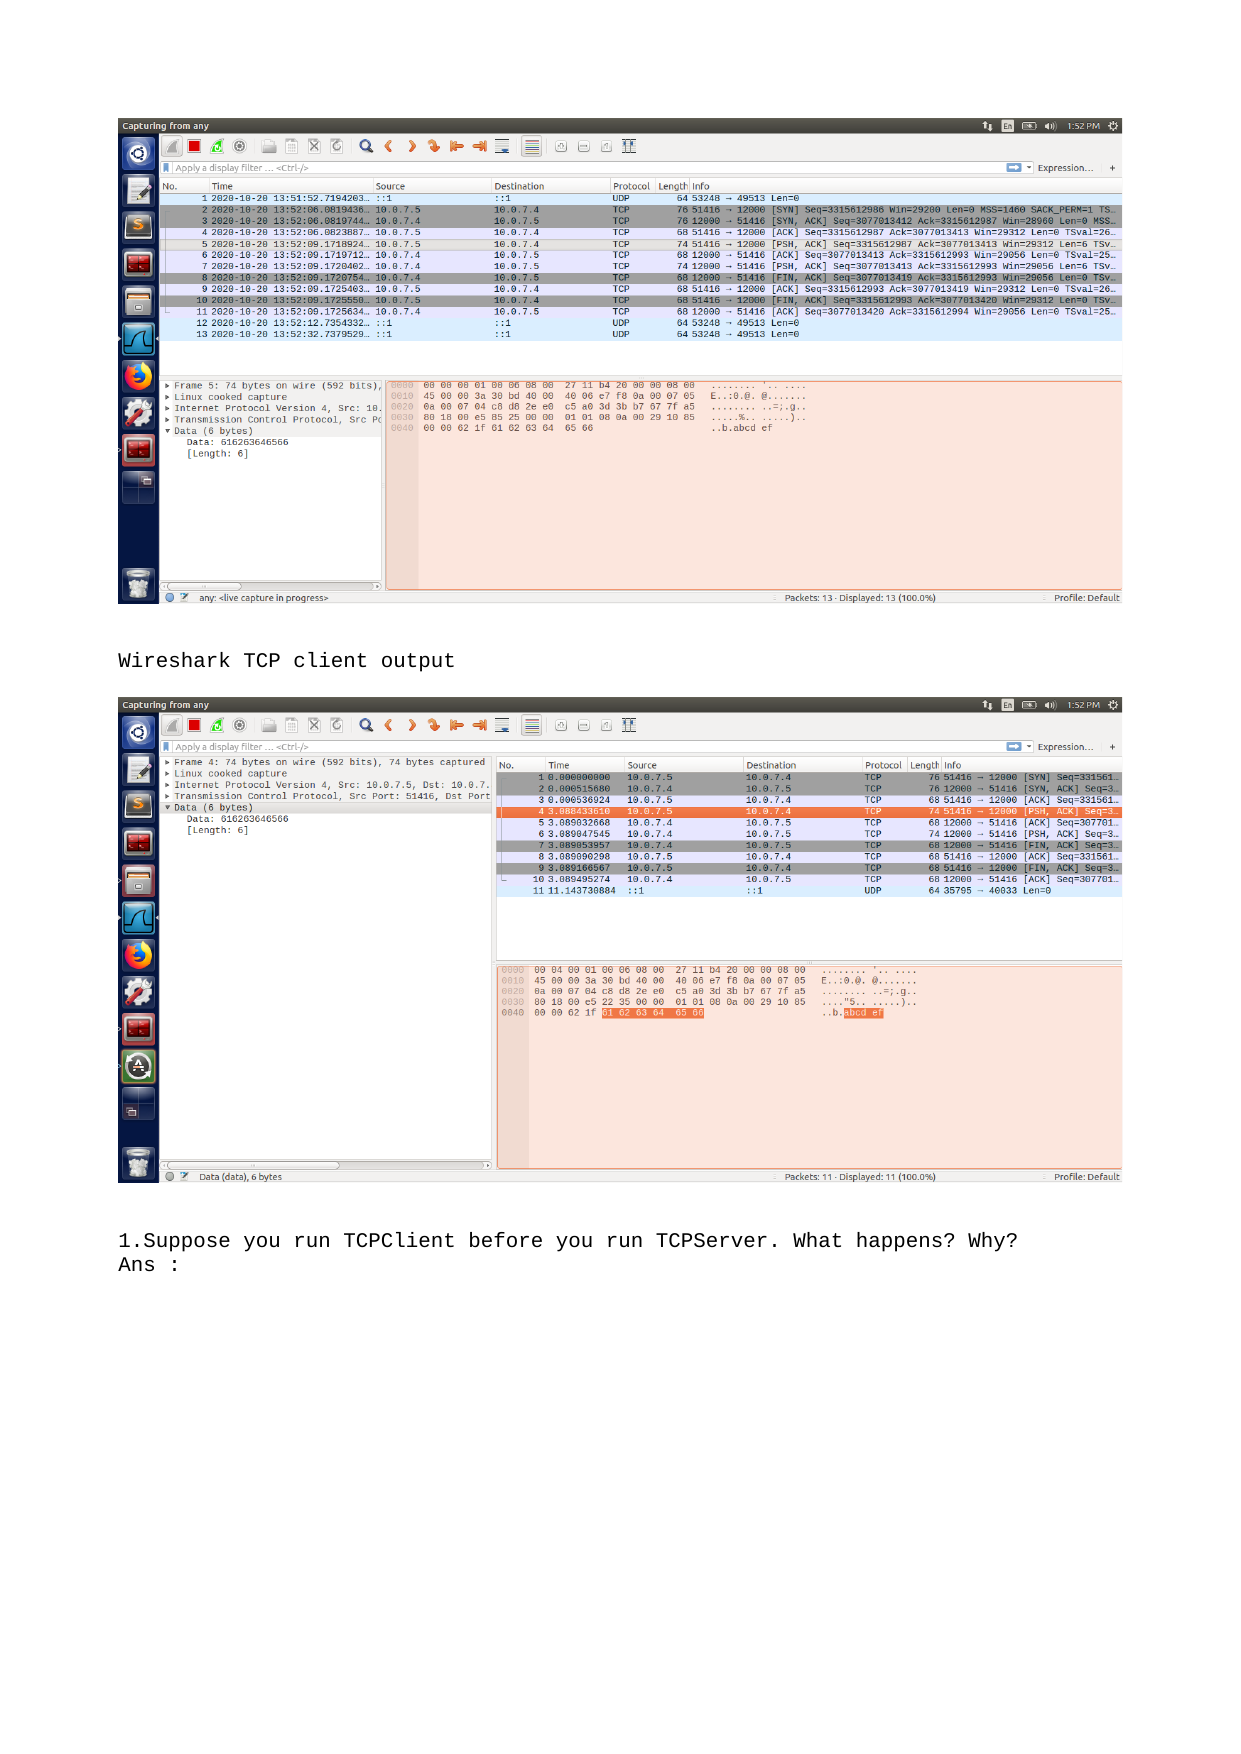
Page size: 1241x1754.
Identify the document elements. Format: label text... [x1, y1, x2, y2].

text Ans : [118, 1254, 1122, 1277]
picture [118, 118, 1123, 604]
text 1.Suppose you run TCPClient before you run TCPServer. What happens? Why? [118, 1230, 1122, 1254]
picture [118, 697, 1123, 1183]
text Wireshark TCP client output [118, 650, 1122, 674]
